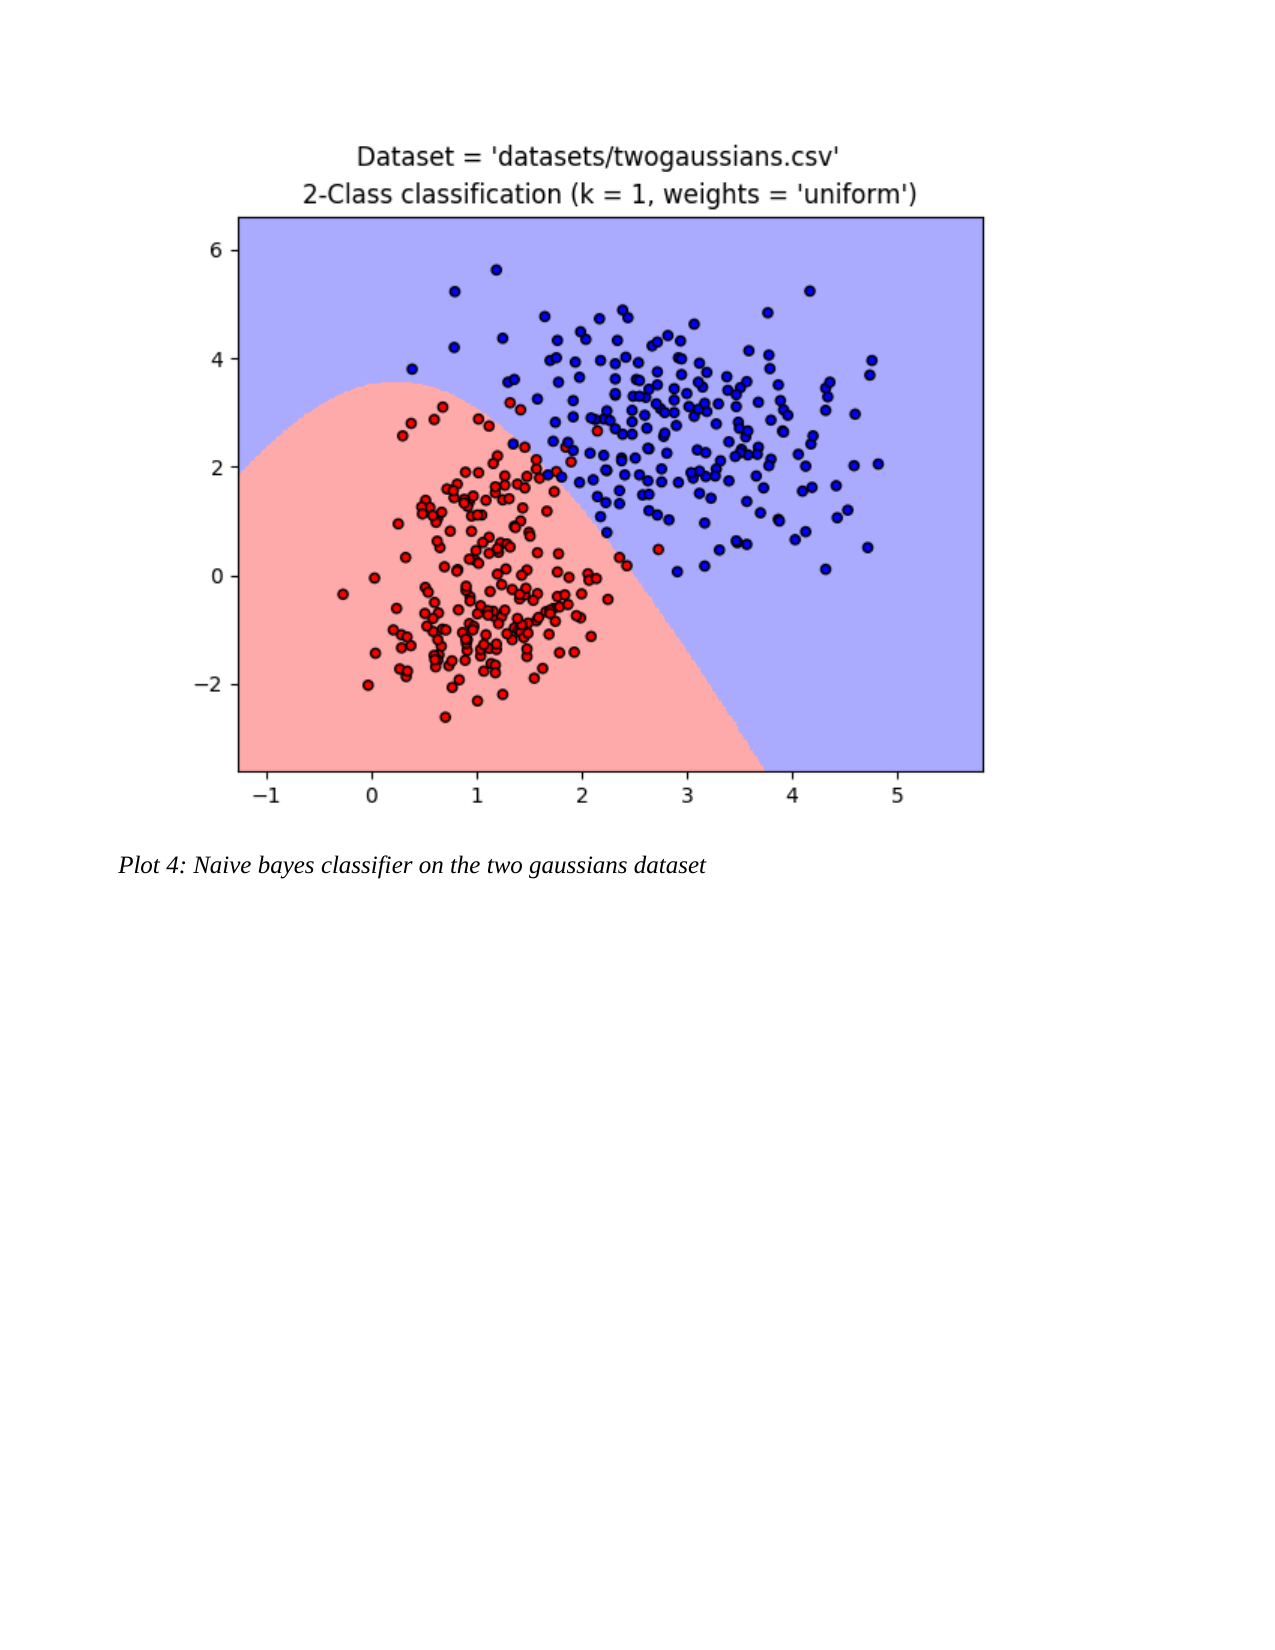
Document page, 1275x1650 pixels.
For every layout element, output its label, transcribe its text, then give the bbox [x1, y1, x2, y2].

text Plot 4: Naive bayes classifier on the two gaussians dataset [118, 851, 1078, 879]
picture [118, 130, 1079, 851]
